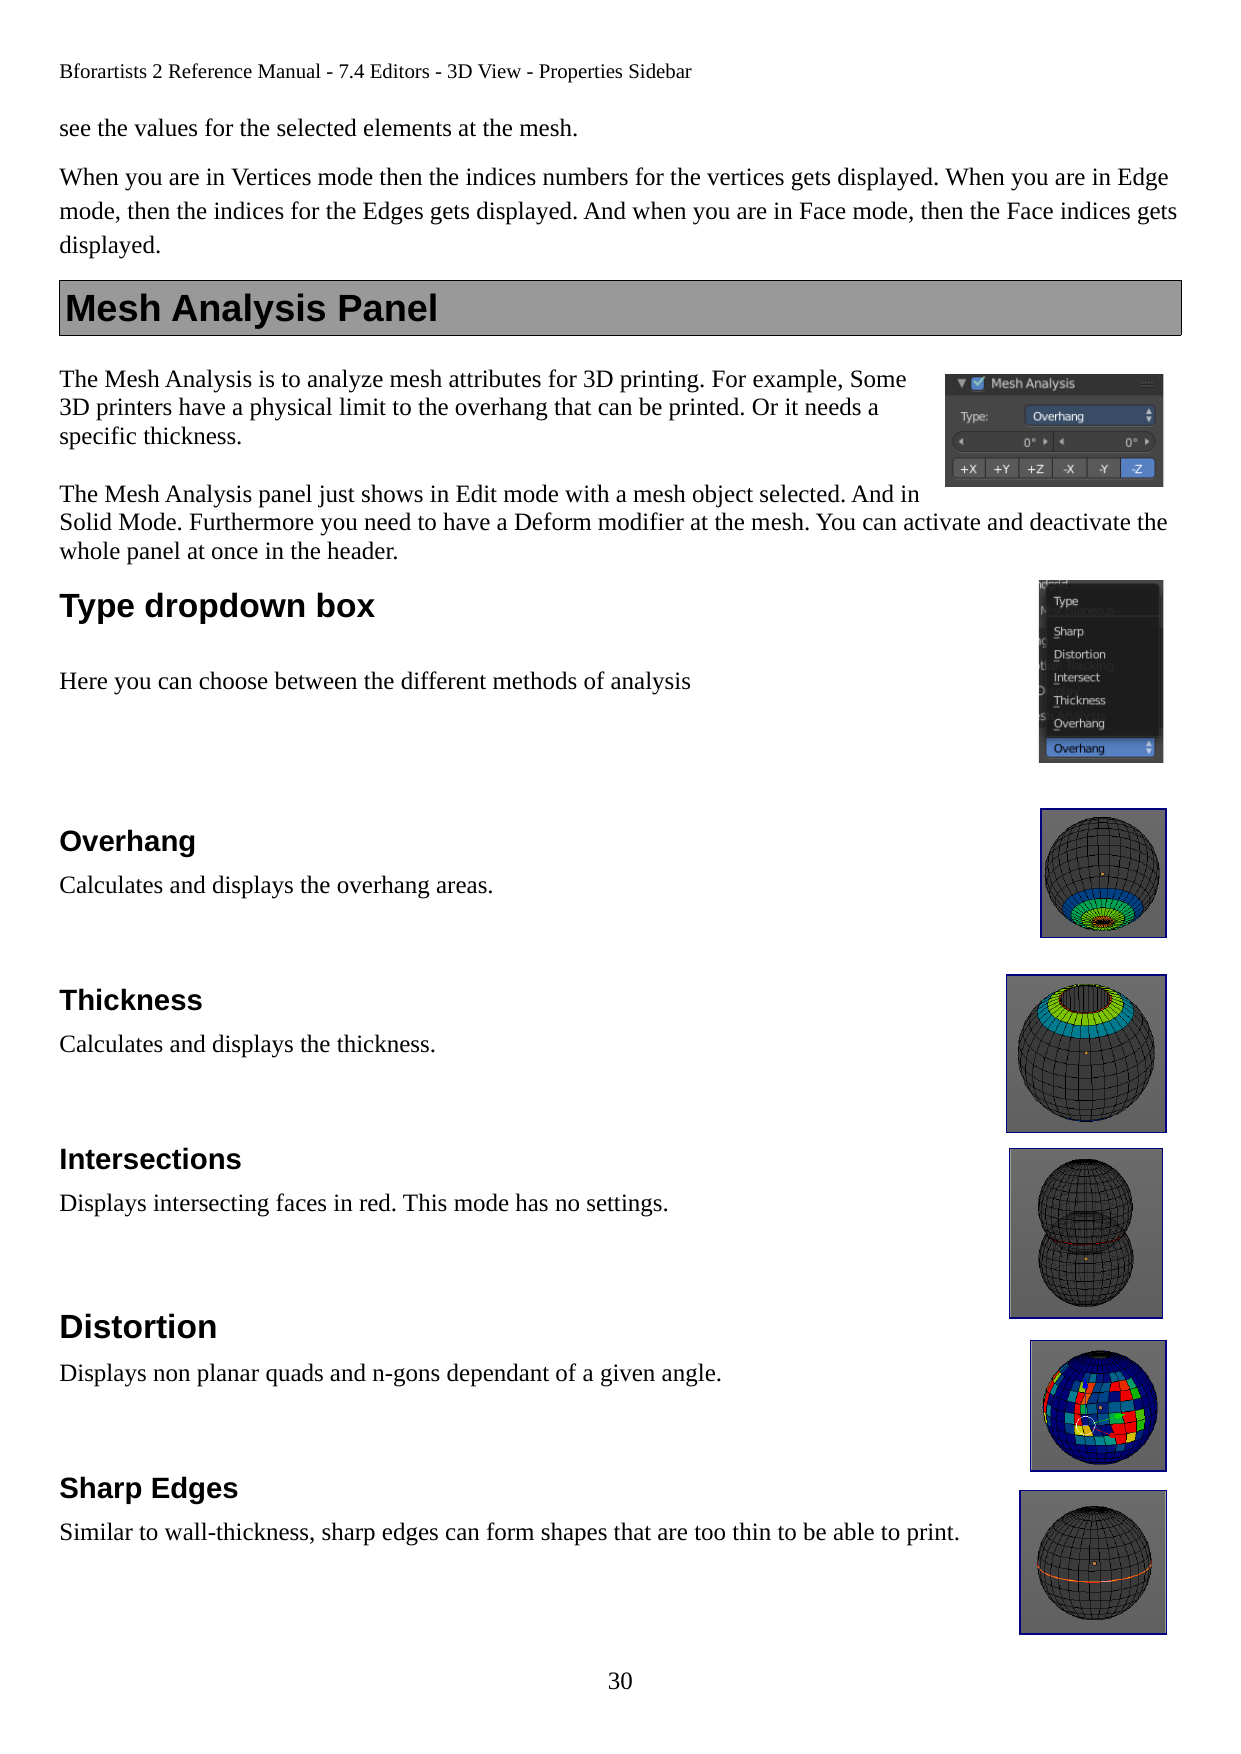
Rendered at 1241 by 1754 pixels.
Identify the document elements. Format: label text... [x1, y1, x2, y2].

subtitle [1164, 586, 1181, 624]
picture [1007, 976, 1165, 1132]
subtitle [1167, 983, 1181, 1017]
picture [945, 374, 1164, 487]
table_header Mesh Analysis Panel [60, 281, 1181, 335]
text Calculates and displays the overhang areas. [59, 870, 1040, 899]
text see the values for the selected elements at the mesh. [59, 113, 1181, 141]
text Calculates and displays the thickness. [59, 1029, 1006, 1058]
picture [1042, 810, 1165, 937]
subtitle Sharp Edges [59, 1471, 1181, 1505]
picture [1010, 1149, 1162, 1317]
subtitle Thickness [59, 983, 1006, 1017]
text The Mesh Analysis panel just shows in Edit mode with a mesh object selected. And in Solid Mode. Furthermore you need to have a Deform modifier at the mesh. You can activate and deactivate the whole panel at once in the header. [59, 479, 1181, 565]
picture [1031, 1341, 1165, 1470]
text Here you can choose between the different methods of analysis [59, 666, 1038, 694]
text The Mesh Analysis is to analyze mesh attributes for 3D printing. For example, Some 3D printers have a physical limit to the overhang that can be printed. Or it needs a specific thickness. [59, 364, 1181, 450]
picture [1038, 580, 1164, 763]
subtitle Distortion [59, 1307, 1181, 1346]
text Similar to wall-thickness, sharp edges can form shapes that are too thin to be able to print. [59, 1517, 1019, 1546]
subtitle Type dropdown box [59, 586, 1038, 624]
subtitle Overhang [59, 824, 1040, 858]
subtitle Intersections [59, 1142, 1181, 1176]
text When you are in Vertices mode then the indices numbers for the vertices gets displayed. When you are in Edge mode, then the indices for the Edges gets displayed. And when you are in Face mode, then the Face indices gets displayed. [59, 162, 1181, 259]
text Displays non planar quads and n-gons dependant of a given angle. [59, 1358, 1030, 1387]
text Displays intersecting faces in red. This mode has no settings. [59, 1188, 1009, 1217]
subtitle [1167, 824, 1181, 858]
picture [1021, 1491, 1166, 1633]
